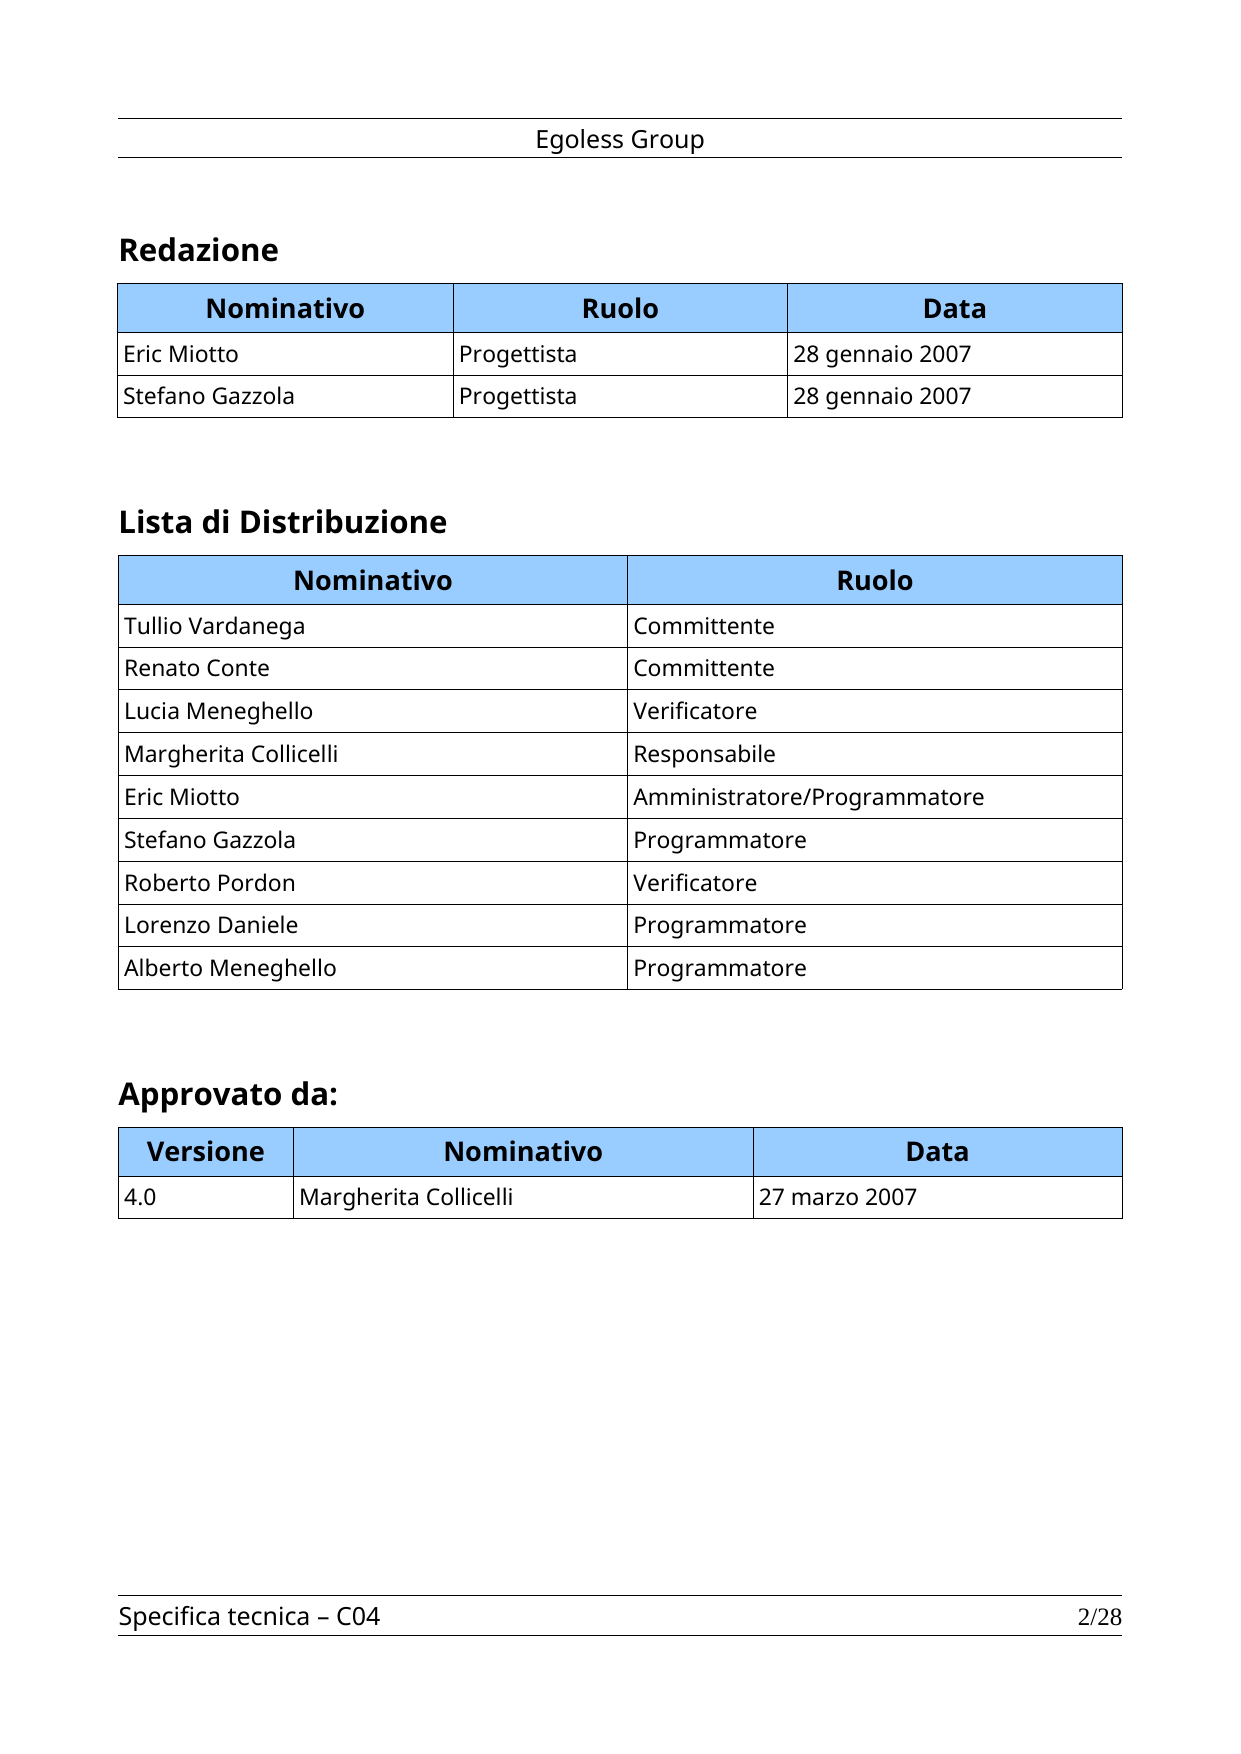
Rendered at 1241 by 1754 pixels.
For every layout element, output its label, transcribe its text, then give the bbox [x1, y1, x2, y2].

table_cell Renato Conte [119, 648, 627, 689]
table_cell Roberto Pordon [119, 862, 627, 903]
table_cell Programmatore [628, 947, 1122, 989]
table_cell Responsabile [628, 733, 1122, 775]
table_cell Verificatore [628, 862, 1122, 903]
table_cell Committente [628, 605, 1122, 647]
table_cell Progettista [454, 333, 787, 374]
table_cell 27 marzo 2007 [754, 1177, 1122, 1218]
table_cell Verificatore [628, 690, 1122, 732]
table_header Nominativo [294, 1128, 753, 1176]
text Approvato da: [118, 1072, 1122, 1114]
table_header Nominativo [118, 284, 453, 332]
table_cell 28 gennaio 2007 [788, 376, 1122, 417]
table_cell Eric Miotto [119, 776, 627, 818]
table_cell Amministratore/Programmatore [628, 776, 1122, 818]
table_header Versione [119, 1128, 293, 1176]
table_header Ruolo [628, 556, 1122, 604]
table_cell Tullio Vardanega [119, 605, 627, 647]
table_cell Lucia Meneghello [119, 690, 627, 732]
table_cell Eric Miotto [118, 333, 453, 374]
text Redazione [118, 228, 1122, 271]
table_cell Stefano Gazzola [119, 819, 627, 861]
table_cell Programmatore [628, 905, 1122, 946]
table_header Nominativo [119, 556, 627, 604]
table_cell Progettista [454, 376, 787, 417]
table_cell Lorenzo Daniele [119, 905, 627, 946]
table_cell Stefano Gazzola [118, 376, 453, 417]
table_header Ruolo [454, 284, 787, 332]
table_cell Margherita Collicelli [294, 1177, 753, 1218]
table_cell 28 gennaio 2007 [788, 333, 1122, 374]
table_header Data [754, 1128, 1122, 1176]
table_cell Alberto Meneghello [119, 947, 627, 989]
table_cell Programmatore [628, 819, 1122, 861]
table_cell 4.0 [119, 1177, 293, 1218]
table_header Data [788, 284, 1122, 332]
text Lista di Distribuzione [118, 500, 1122, 543]
table_cell Margherita Collicelli [119, 733, 627, 775]
table_cell Committente [628, 648, 1122, 689]
